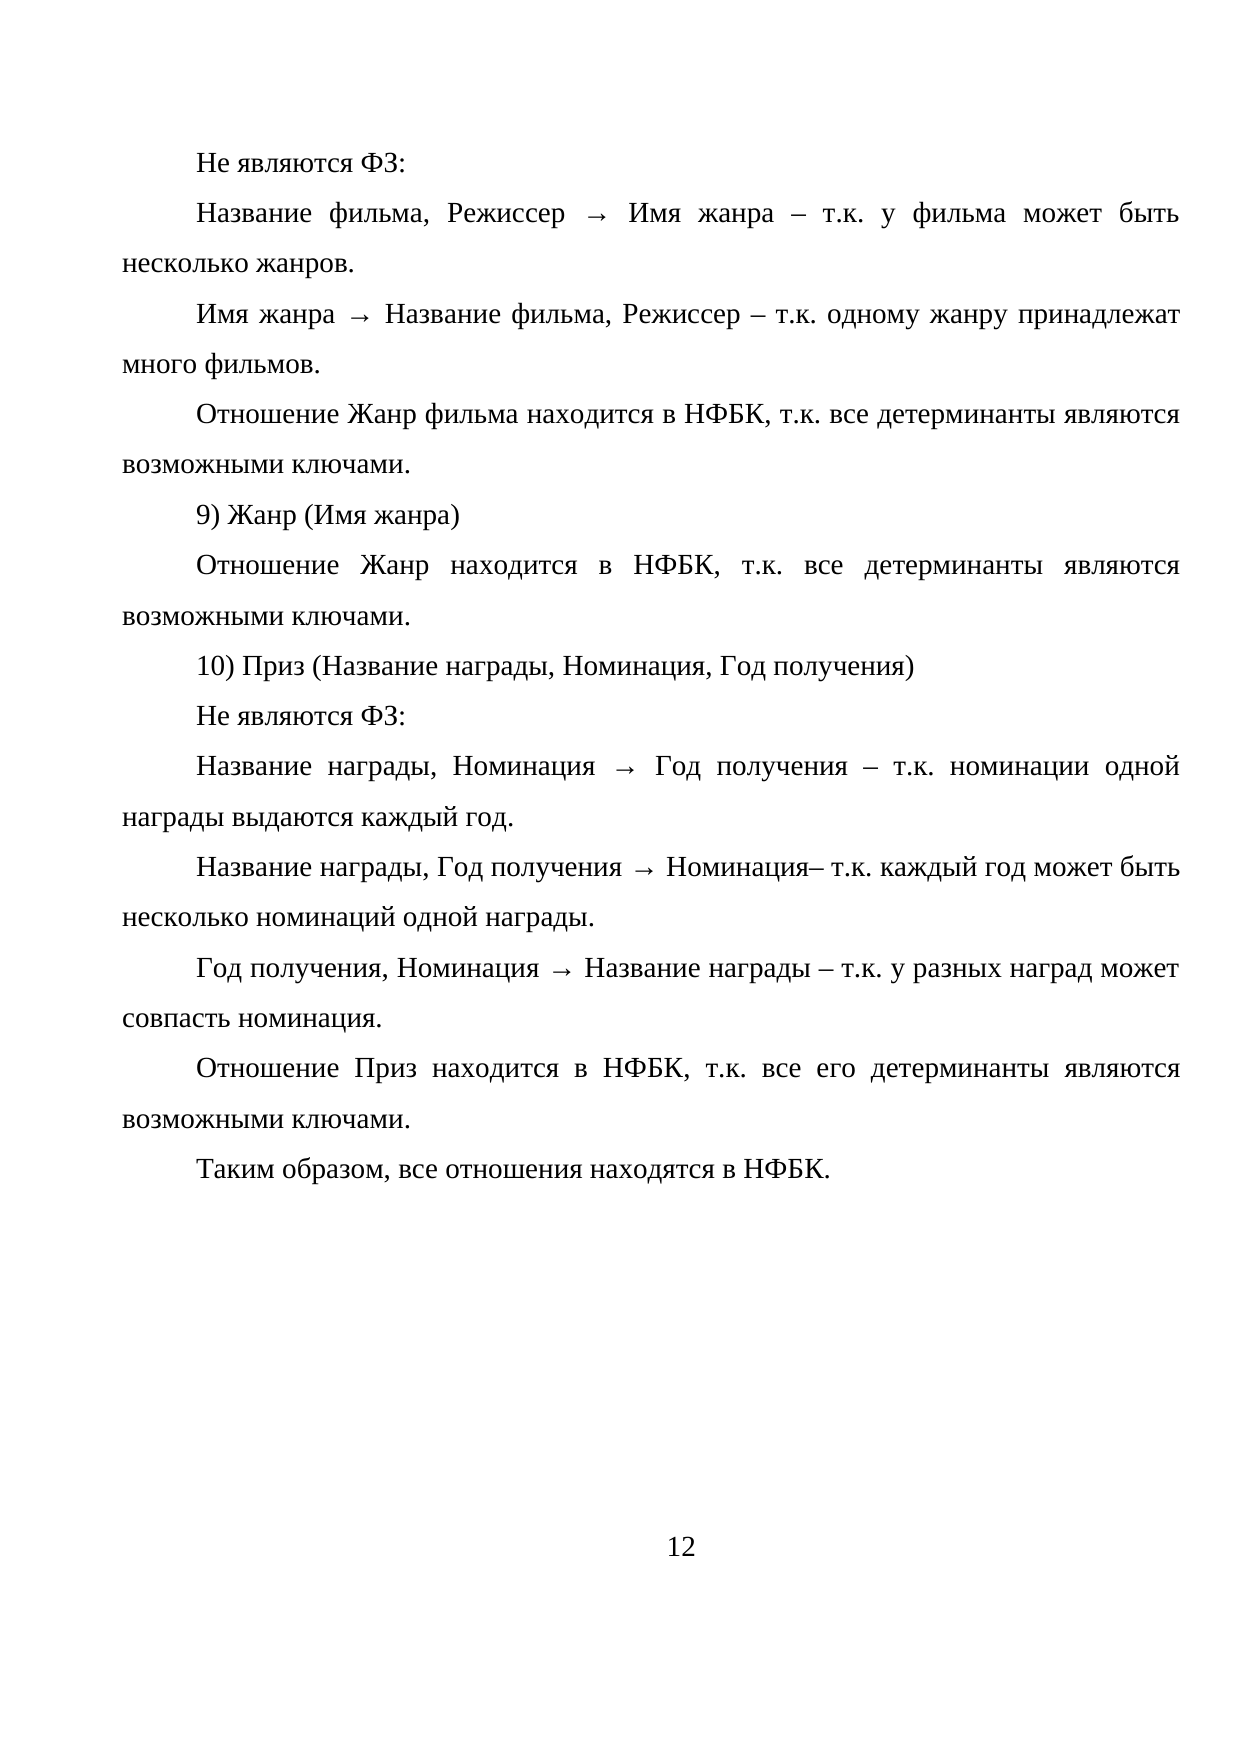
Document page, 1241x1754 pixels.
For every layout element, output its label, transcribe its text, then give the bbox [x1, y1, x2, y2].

text Не являются ФЗ: [122, 145, 1181, 178]
text Название фильма, Режиссер → Имя жанра – т.к. у фильма может быть несколько жанров. [122, 195, 1181, 279]
text 10) Приз (Название награды, Номинация, Год получения) [122, 648, 1181, 681]
text Отношение Приз находится в НФБК, т.к. все его детерминанты являются возможными ключами. [122, 1050, 1181, 1134]
text Отношение Жанр находится в НФБК, т.к. все детерминанты являются возможными ключами. [122, 547, 1181, 631]
text 9) Жанр (Имя жанра) [122, 497, 1181, 531]
text Таким образом, все отношения находятся в НФБК. [122, 1151, 1181, 1184]
text Название награды, Год получения → Номинация– т.к. каждый год может быть несколько номинаций одной награды. [122, 849, 1181, 933]
text Год получения, Номинация → Название награды – т.к. у разных наград может совпасть номинация. [122, 950, 1181, 1034]
text Отношение Жанр фильма находится в НФБК, т.к. все детерминанты являются возможными ключами. [122, 396, 1181, 480]
text Название награды, Номинация → Год получения – т.к. номинации одной награды выдаются каждый год. [122, 748, 1181, 832]
text Имя жанра → Название фильма, Режиссер – т.к. одному жанру принадлежат много фильмов. [122, 296, 1181, 379]
text Не являются ФЗ: [122, 698, 1181, 732]
